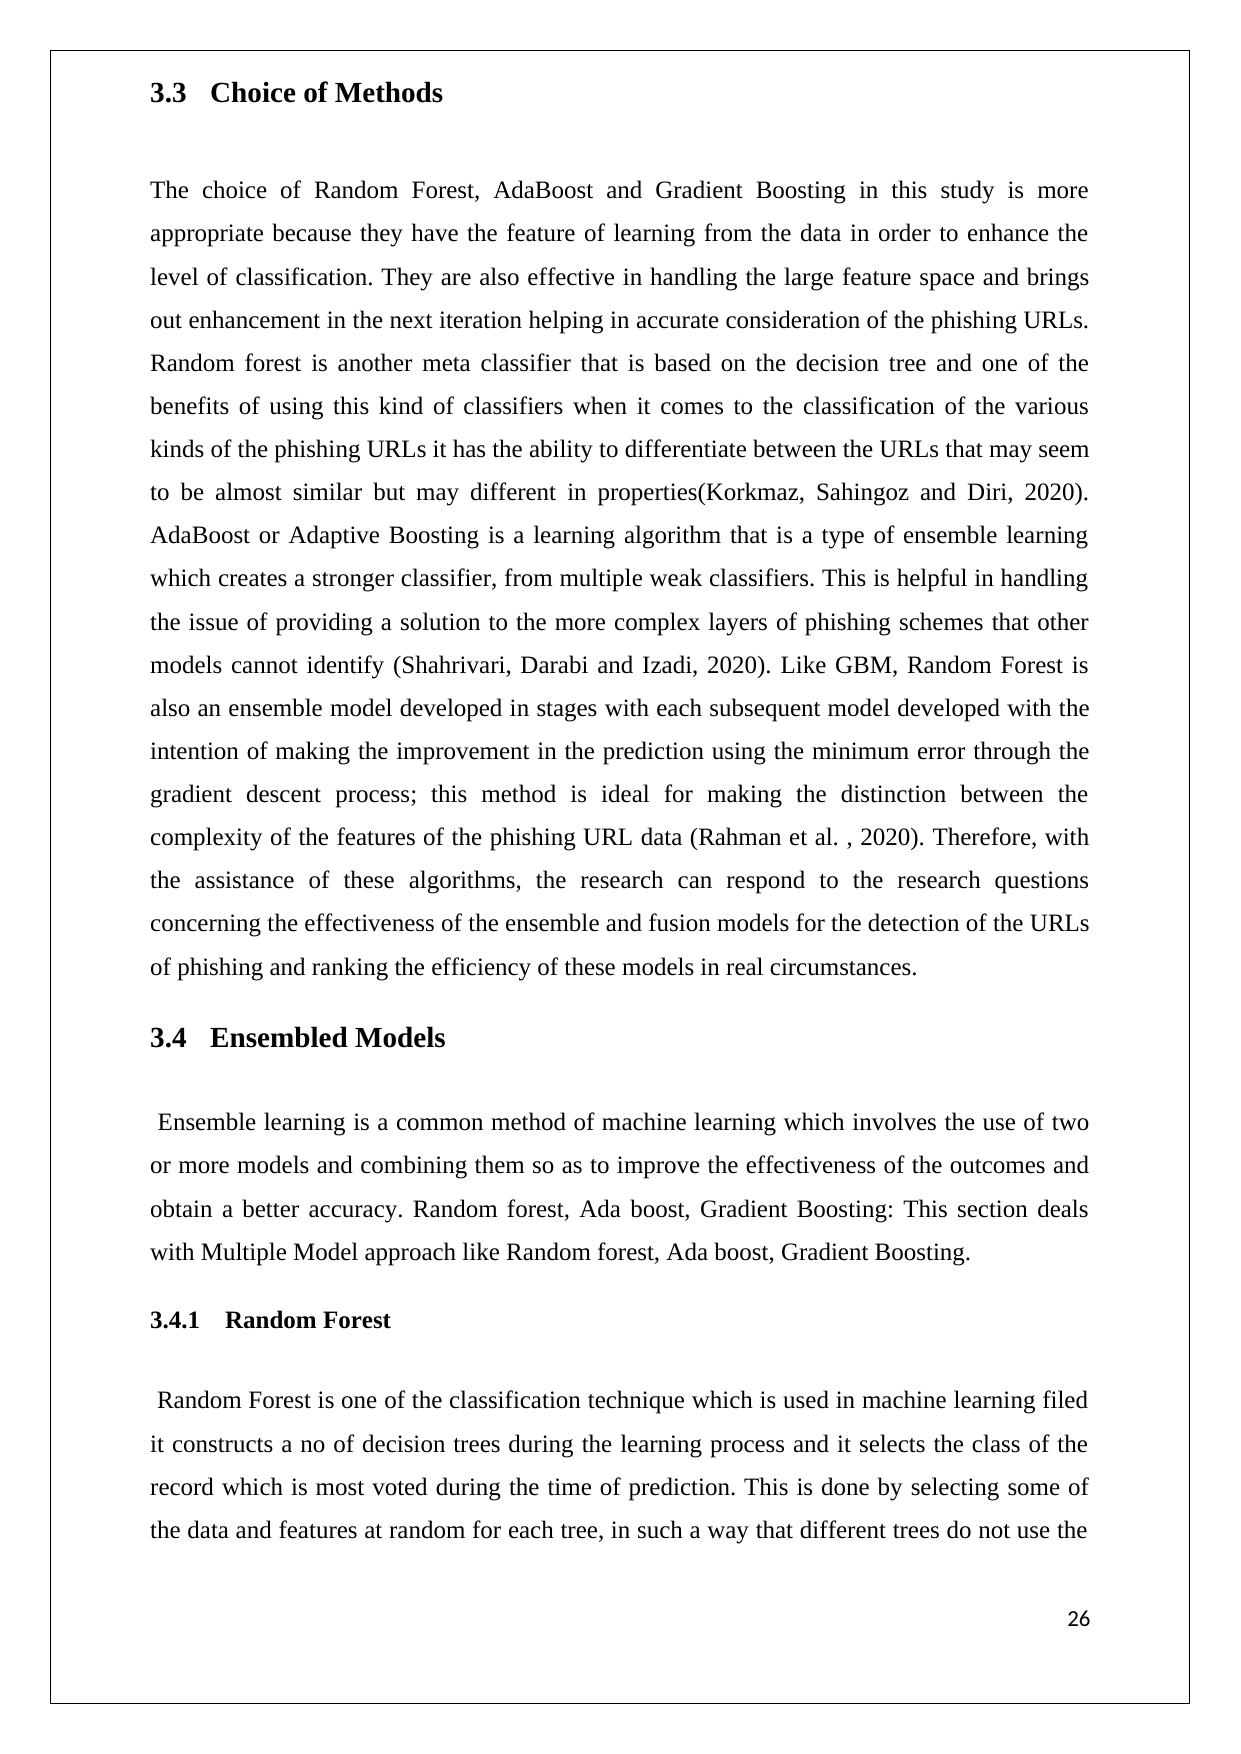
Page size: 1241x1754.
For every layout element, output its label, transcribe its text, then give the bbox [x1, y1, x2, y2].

subtitle Choice of Methods [150, 75, 1090, 108]
text Ensemble learning is a common method of machine learning which involves the use of two or more models and combining them so as to improve the effectiveness of the outcomes and obtain a better accuracy. Random forest, Ada boost, Gradient Boosting: This section deals with Multiple Model approach like Random forest, Ada boost, Gradient Boosting. [150, 1107, 1090, 1266]
text The choice of Random Forest, AdaBoost and Gradient Boosting in this study is more appropriate because they have the feature of learning from the data in order to enhance the level of classification. They are also effective in handling the large feature space and brings out enhancement in the next iteration helping in accurate consideration of the phishing URLs. Random forest is another meta classifier that is based on the decision tree and one of the benefits of using this kind of classifiers when it comes to the classification of the various kinds of the phishing URLs it has the ability to differentiate between the URLs that may seem to be almost similar but may different in properties(Korkmaz, Sahingoz and Diri, 2020). AdaBoost or Adaptive Boosting is a learning algorithm that is a type of ensemble learning which creates a stronger classifier, from multiple weak classifiers. This is helpful in handling the issue of providing a solution to the more complex layers of phishing schemes that other models cannot identify (Shahrivari, Darabi and Izadi, 2020). Like GBM, Random Forest is also an ensemble model developed in stages with each subsequent model developed with the intention of making the improvement in the prediction using the minimum error through the gradient descent process; this method is ideal for making the distinction between the complexity of the features of the phishing URL data (Rahman et al. , 2020). Therefore, with the assistance of these algorithms, the research can respond to the research questions concerning the effectiveness of the ensemble and fusion models for the detection of the URLs of phishing and ranking the efficiency of these models in real circumstances. [150, 175, 1090, 980]
subtitle Ensembled Models [150, 1020, 1090, 1053]
text Random Forest is one of the classification technique which is used in machine learning filed it constructs a no of decision trees during the learning process and it selects the class of the record which is most voted during the time of prediction. This is done by selecting some of the data and features at random for each tree, in such a way that different trees do not use the [150, 1386, 1090, 1544]
subtitle Random Forest [150, 1305, 1090, 1334]
